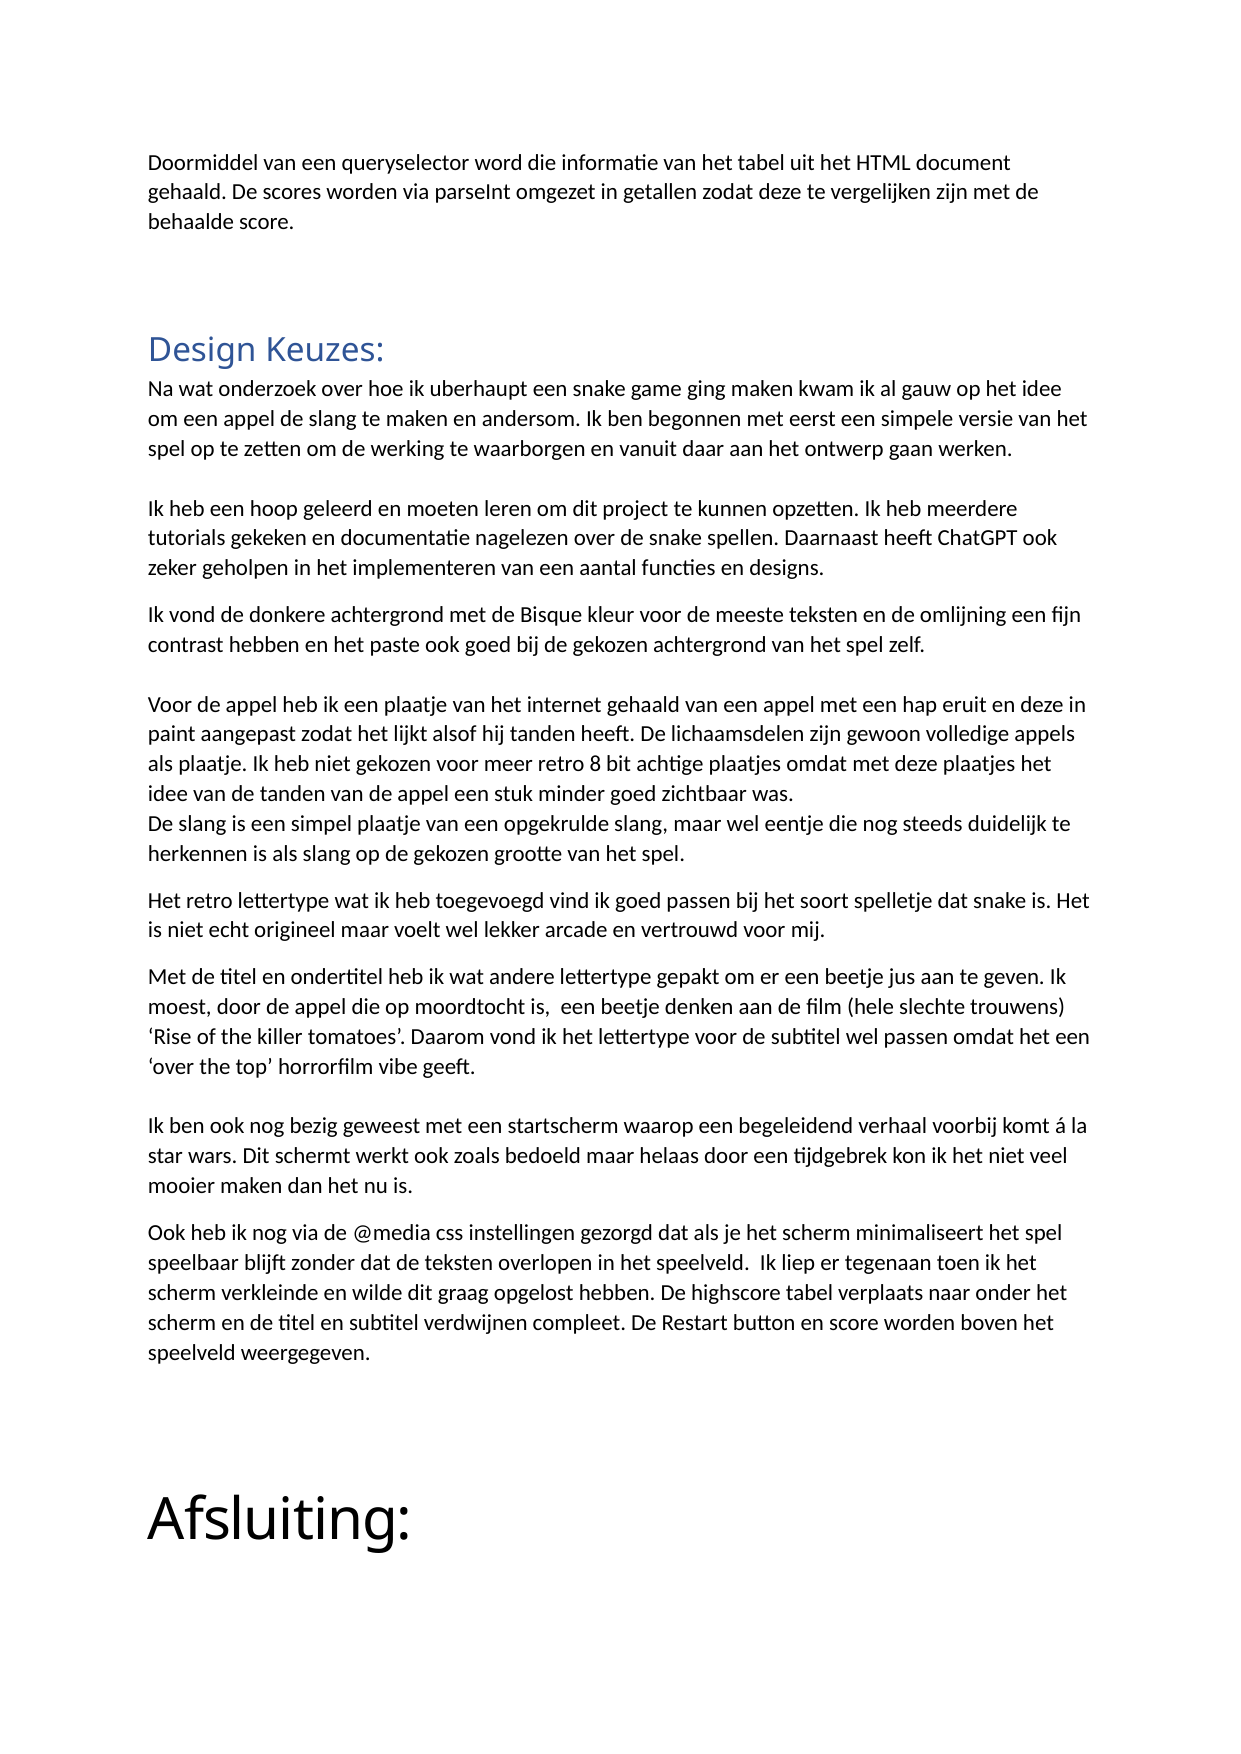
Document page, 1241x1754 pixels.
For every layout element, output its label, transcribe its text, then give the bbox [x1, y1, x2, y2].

text Afsluiting: [148, 1477, 1093, 1557]
text Ook heb ik nog via de @media css instellingen gezorgd dat als je het scherm minimaliseert het spel speelbaar blijft zonder dat de teksten overlopen in het speelveld. Ik liep er tegenaan toen ik het scherm verkleinde en wilde dit graag opgelost hebben. De highscore tabel verplaats naar onder het scherm en de titel en subtitel verdwijnen compleet. De Restart button en score worden boven het speelveld weergegeven. [148, 1218, 1093, 1366]
text Het retro lettertype wat ik heb toegevoegd vind ik goed passen bij het soort spelletje dat snake is. Het is niet echt origineel maar voelt wel lekker arcade en vertrouwd voor mij. [148, 886, 1093, 944]
text Ik vond de donkere achtergrond met de Bisque kleur voor de meeste teksten en de omlijning een fijn contrast hebben en het paste ook goed bij de gekozen achtergrond van het spel zelf. Voor de appel heb ik een plaatje van het internet gehaald van een appel met een hap eruit en deze in paint aangepast zodat het lijkt alsof hij tanden heeft. De lichaamsdelen zijn gewoon volledige appels als plaatje. Ik heb niet gekozen voor meer retro 8 bit achtige plaatjes omdat met deze plaatjes het idee van de tanden van de appel een stuk minder goed zichtbaar was. De slang is een simpel plaatje van een opgekrulde slang, maar wel eentje die nog steeds duidelijk te herkennen is als slang op de gekozen grootte van het spel. [148, 600, 1093, 867]
subtitle Design Keuzes: [148, 326, 1093, 371]
text Na wat onderzoek over hoe ik uberhaupt een snake game ging maken kwam ik al gauw op het idee om een appel de slang te maken en andersom. Ik ben begonnen met eerst een simpele versie van het spel op te zetten om de werking te waarborgen en vanuit daar aan het ontwerp gaan werken. Ik heb een hoop geleerd en moeten leren om dit project te kunnen opzetten. Ik heb meerdere tutorials gekeken en documentatie nagelezen over de snake spellen. Daarnaast heeft ChatGPT ook zeker geholpen in het implementeren van een aantal functies en designs. [148, 374, 1093, 581]
text Doormiddel van een queryselector word die informatie van het tabel uit het HTML document gehaald. De scores worden via parseInt omgezet in getallen zodat deze te vergelijken zijn met de behaalde score. [148, 148, 1093, 235]
text Met de titel en ondertitel heb ik wat andere lettertype gepakt om er een beetje jus aan te geven. Ik moest, door de appel die op moordtocht is, een beetje denken aan de film (hele slechte trouwens) ‘Rise of the killer tomatoes’. Daarom vond ik het lettertype voor de subtitel wel passen omdat het een ‘over the top’ horrorfilm vibe geeft. Ik ben ook nog bezig geweest met een startscherm waarop een begeleidend verhaal voorbij komt á la star wars. Dit schermt werkt ook zoals bedoeld maar helaas door een tijdgebrek kon ik het niet veel mooier maken dan het nu is. [148, 962, 1093, 1199]
